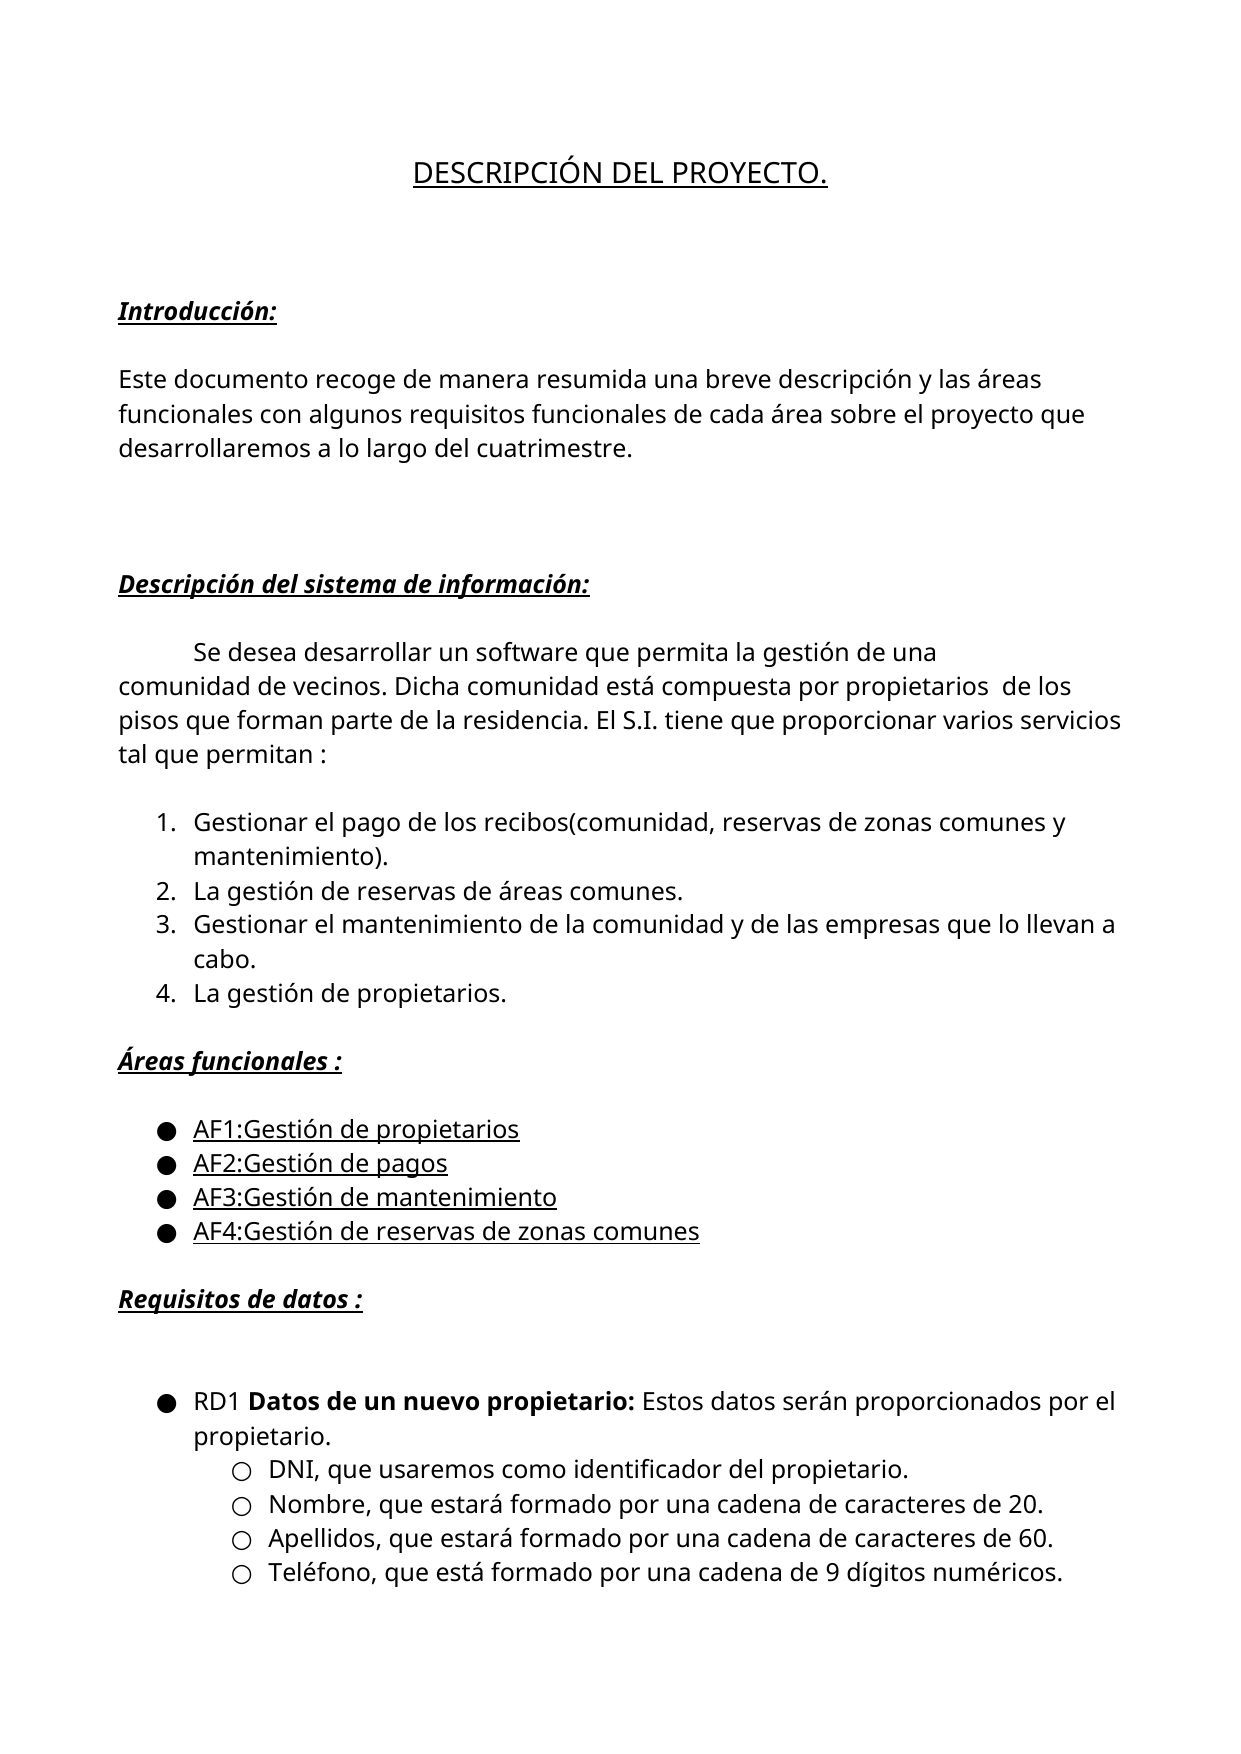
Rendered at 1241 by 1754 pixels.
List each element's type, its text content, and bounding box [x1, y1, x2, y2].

list AF3:Gestión de mantenimiento [156, 1180, 1122, 1214]
list AF4:Gestión de reservas de zonas comunes [156, 1214, 1122, 1248]
list Gestionar el pago de los recibos(comunidad, reservas de zonas comunes y mantenimiento). [156, 805, 1122, 873]
list AF2:Gestión de pagos [156, 1146, 1122, 1180]
text Este documento recoge de manera resumida una breve descripción y las áreas funcionales con algunos requisitos funcionales de cada área sobre el proyecto que desarrollaremos a lo largo del cuatrimestre. [118, 362, 1122, 464]
text comunidad de vecinos. Dicha comunidad está compuesta por propietarios de los pisos que forman parte de la residencia. El S.I. tiene que proporcionar varios servicios tal que permitan : [118, 669, 1122, 771]
list Teléfono, que está formado por una cadena de 9 dígitos numéricos. [231, 1554, 1122, 1588]
list Gestionar el mantenimiento de la comunidad y de las empresas que lo llevan a cabo. [156, 907, 1122, 975]
list Nombre, que estará formado por una cadena de caracteres de 20. [231, 1486, 1122, 1520]
text Áreas funcionales : [118, 1043, 1122, 1077]
list La gestión de propietarios. [156, 975, 1122, 1009]
list RD1 Datos de un nuevo propietario: Estos datos serán proporcionados por el propietario. [156, 1384, 1122, 1452]
text Introducción: [118, 294, 1122, 328]
list AF1:Gestión de propietarios [156, 1112, 1122, 1146]
text DESCRIPCIÓN DEL PROYECTO. [118, 152, 1122, 192]
text Descripción del sistema de información: [118, 567, 1122, 601]
text Se desea desarrollar un software que permita la gestión de una [118, 635, 1122, 669]
list Apellidos, que estará formado por una cadena de caracteres de 60. [231, 1520, 1122, 1554]
list La gestión de reservas de áreas comunes. [156, 873, 1122, 907]
list DNI, que usaremos como identificador del propietario. [231, 1452, 1122, 1486]
text Requisitos de datos : [118, 1282, 1122, 1316]
